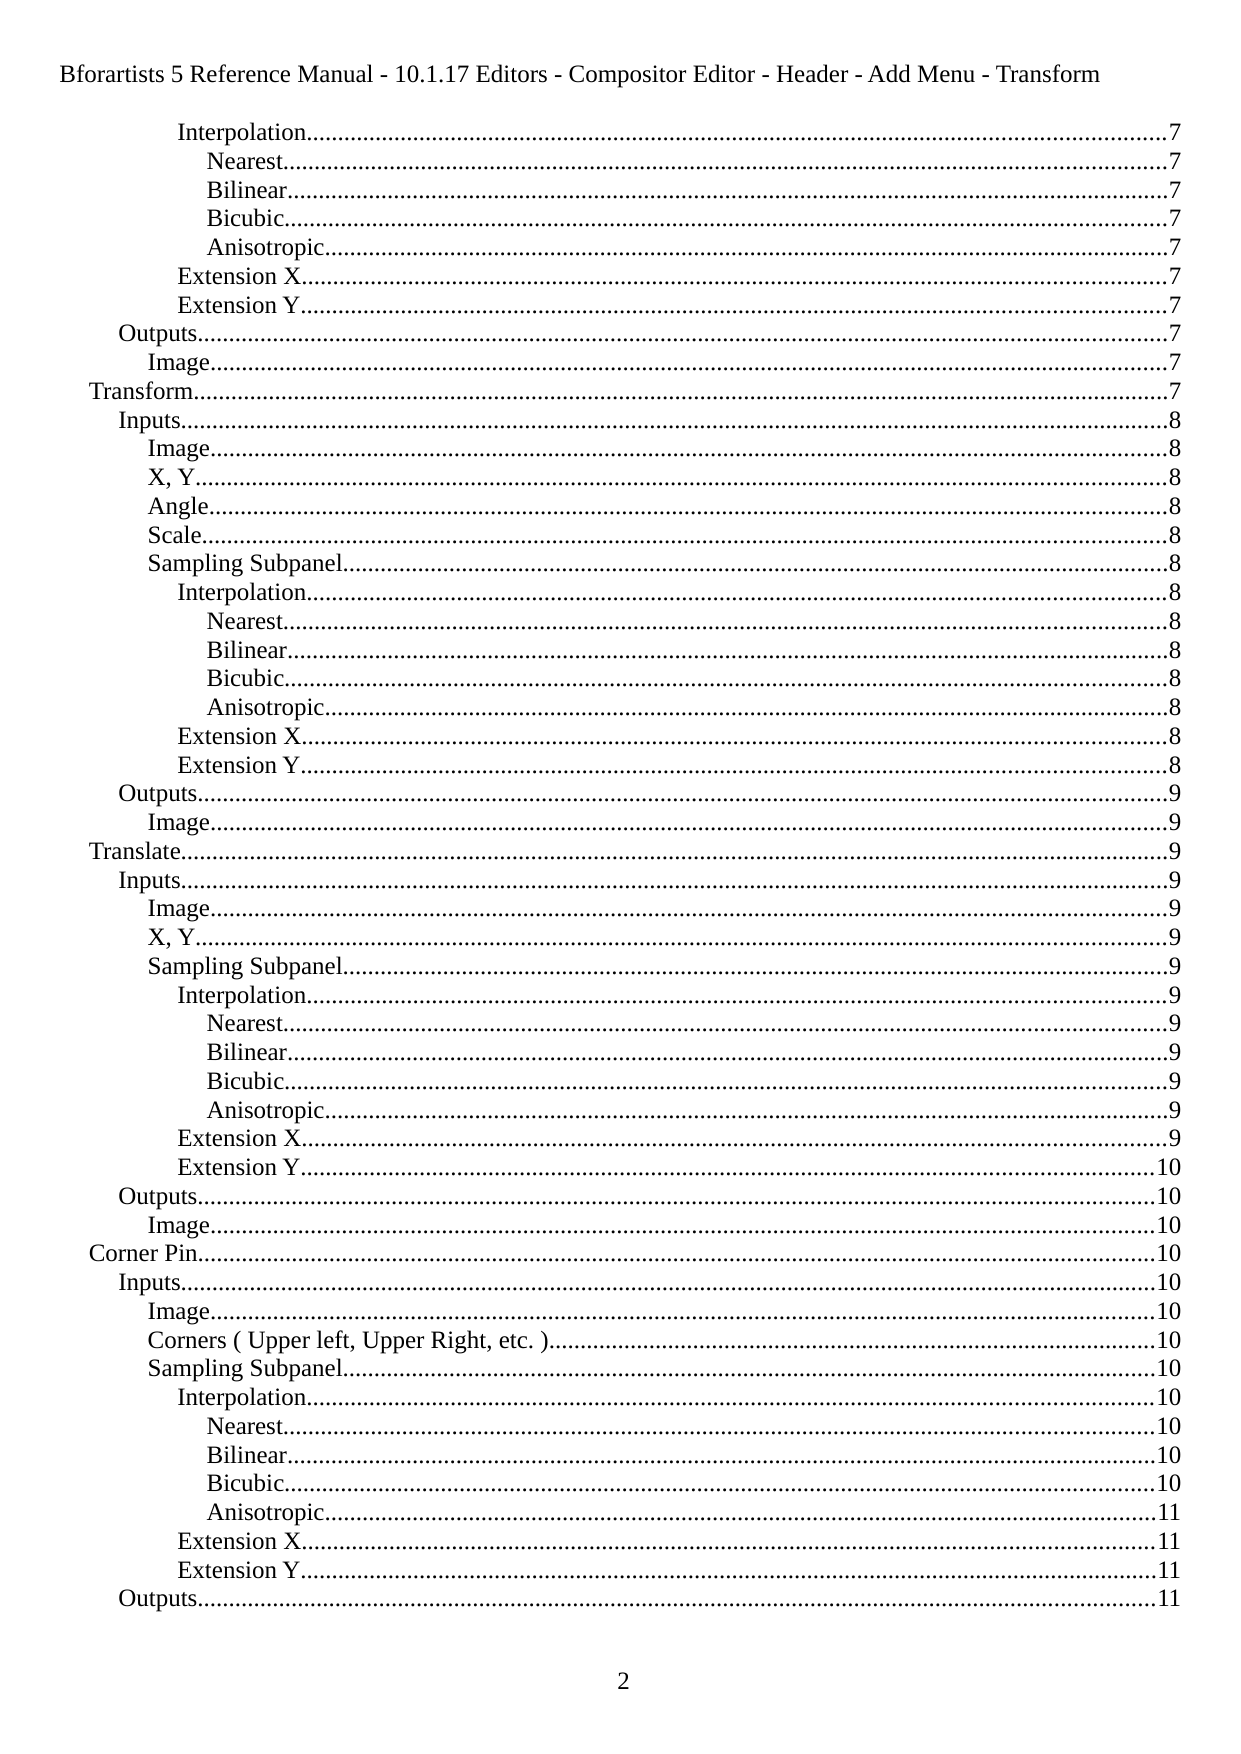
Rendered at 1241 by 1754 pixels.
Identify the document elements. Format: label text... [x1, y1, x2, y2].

text Bilinear 7 [206, 175, 1181, 203]
text Extension Y 7 [177, 290, 1181, 318]
text Extension Y 11 [177, 1555, 1181, 1583]
text Bilinear 8 [206, 635, 1181, 663]
text Image 9 [147, 807, 1181, 836]
text Corner Pin 10 [88, 1238, 1181, 1267]
text Anisotropic 8 [206, 692, 1181, 721]
text Image 7 [147, 347, 1181, 376]
text Anisotropic 9 [206, 1095, 1181, 1123]
text Sampling Subpanel 8 [147, 548, 1181, 577]
text Anisotropic 7 [206, 232, 1181, 261]
text Corners ( Upper left, Upper Right, etc. ) 10 [147, 1325, 1181, 1353]
text X, Y 9 [147, 922, 1181, 951]
text Interpolation 10 [177, 1382, 1181, 1411]
text Angle 8 [147, 491, 1181, 520]
text Inputs 8 [118, 405, 1181, 433]
text Interpolation 8 [177, 577, 1181, 606]
text Extension X 11 [177, 1526, 1181, 1555]
text Extension X 9 [177, 1123, 1181, 1152]
text Extension Y 8 [177, 750, 1181, 778]
text Nearest 10 [206, 1411, 1181, 1440]
text Interpolation 7 [177, 117, 1181, 146]
text Nearest 9 [206, 1008, 1181, 1037]
text Bilinear 10 [206, 1440, 1181, 1468]
text Sampling Subpanel 10 [147, 1353, 1181, 1382]
text Outputs 10 [118, 1181, 1181, 1210]
text Bilinear 9 [206, 1037, 1181, 1066]
text Interpolation 9 [177, 980, 1181, 1008]
text Transform 7 [88, 376, 1181, 405]
text Inputs 10 [118, 1267, 1181, 1296]
text Outputs 9 [118, 778, 1181, 807]
text Bicubic 9 [206, 1066, 1181, 1095]
text Image 10 [147, 1296, 1181, 1325]
text Nearest 8 [206, 606, 1181, 635]
text Bicubic 10 [206, 1468, 1181, 1497]
text Extension Y 10 [177, 1152, 1181, 1181]
text Scale 8 [147, 520, 1181, 548]
text Sampling Subpanel 9 [147, 951, 1181, 980]
text Bicubic 7 [206, 203, 1181, 232]
text Extension X 8 [177, 721, 1181, 750]
text Image 10 [147, 1210, 1181, 1238]
text Translate 9 [88, 836, 1181, 865]
text Outputs 7 [118, 318, 1181, 347]
text Nearest 7 [206, 146, 1181, 175]
text Image 8 [147, 433, 1181, 462]
text Extension X 7 [177, 261, 1181, 290]
text Bicubic 8 [206, 663, 1181, 692]
text Outputs 11 [118, 1583, 1181, 1612]
text X, Y 8 [147, 462, 1181, 491]
text Anisotropic 11 [206, 1497, 1181, 1526]
text Inputs 9 [118, 865, 1181, 893]
text Image 9 [147, 893, 1181, 922]
